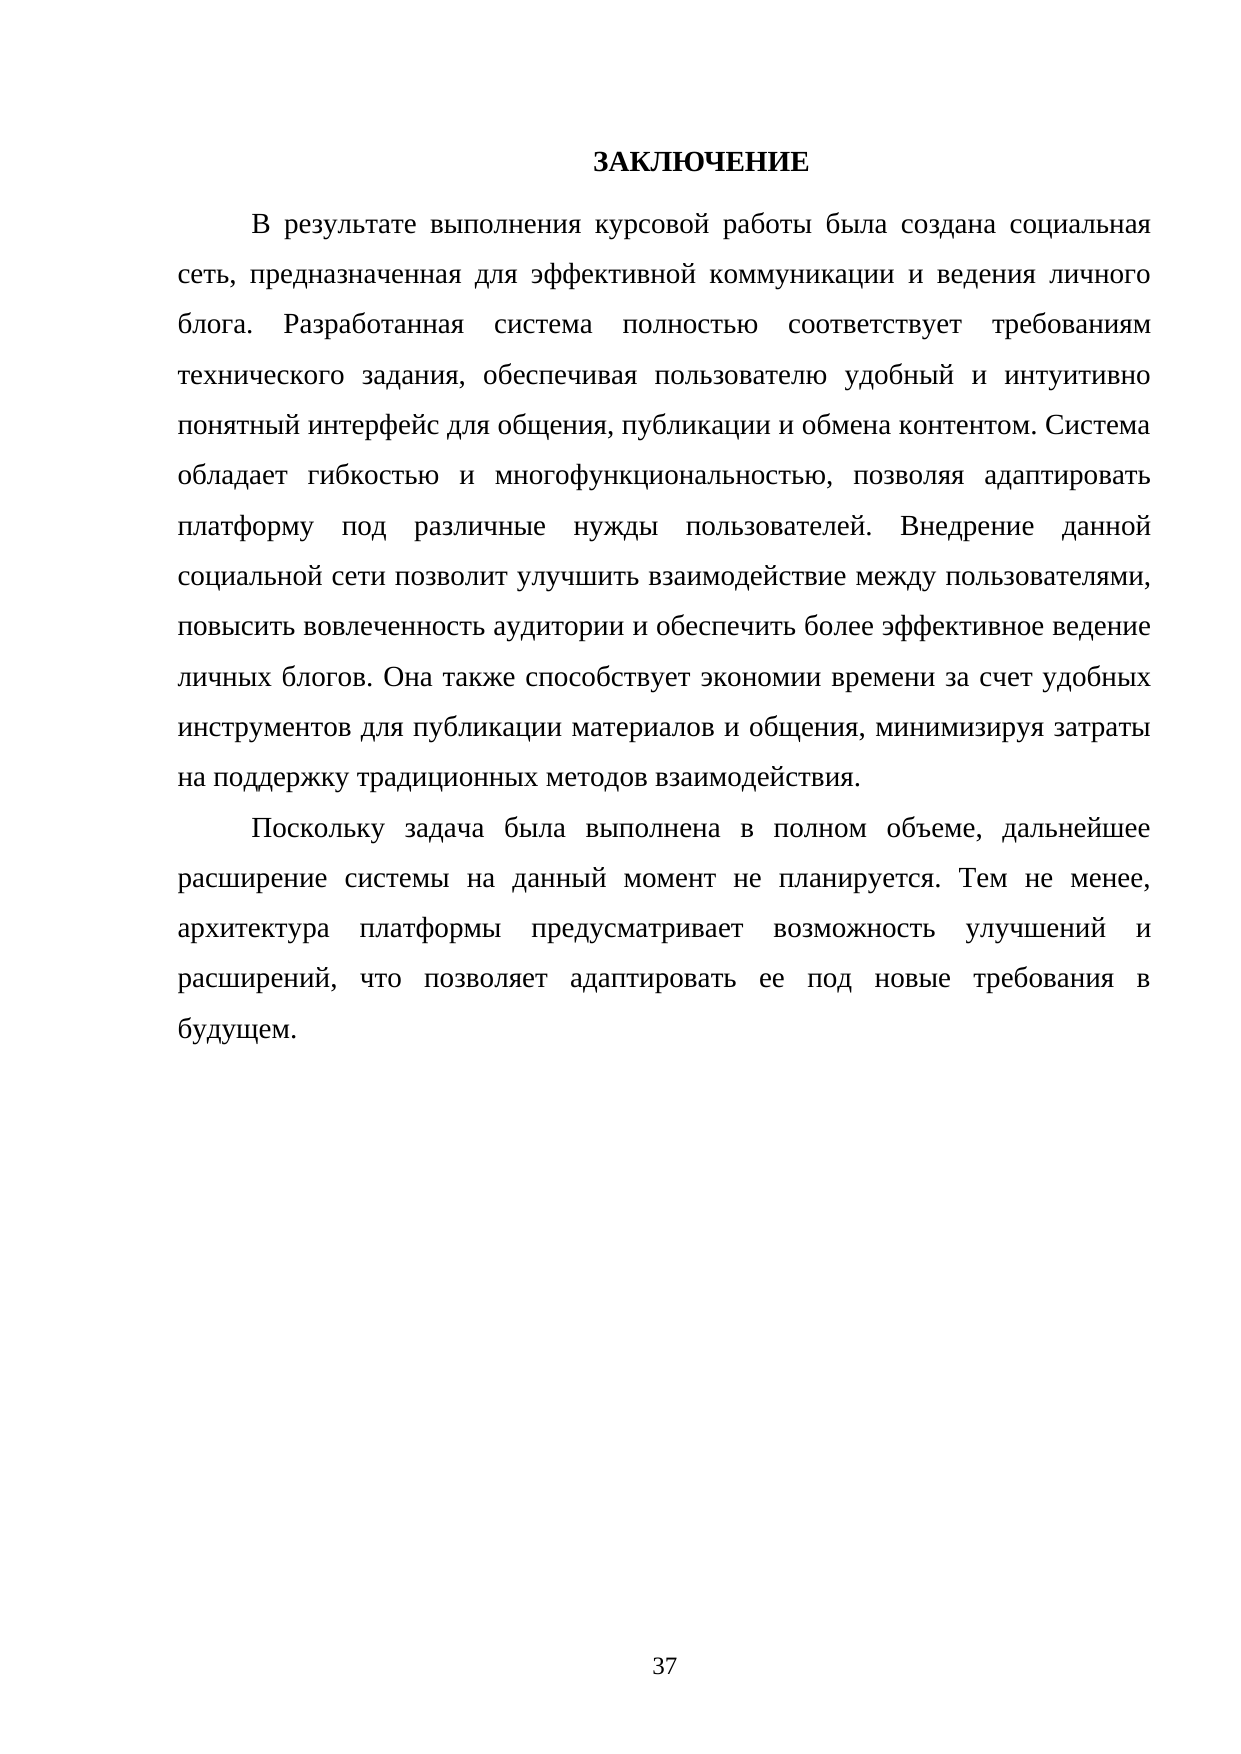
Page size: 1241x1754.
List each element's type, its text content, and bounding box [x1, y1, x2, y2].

subtitle ЗАКЛЮЧЕНИЕ [177, 144, 1152, 177]
text Поскольку задача была выполнена в полном объеме, дальнейшее расширение системы на данный момент не планируется. Тем не менее, архитектура платформы предусматривает возможность улучшений и расширений, что позволяет адаптировать ее под новые требования в будущем. [177, 810, 1152, 1044]
text В результате выполнения курсовой работы была создана социальная сеть, предназначенная для эффективной коммуникации и ведения личного блога. Разработанная система полностью соответствует требованиям технического задания, обеспечивая пользователю удобный и интуитивно понятный интерфейс для общения, публикации и обмена контентом. Система обладает гибкостью и многофункциональностью, позволяя адаптировать платформу под различные нужды пользователей. Внедрение данной социальной сети позволит улучшить взаимодействие между пользователями, повысить вовлеченность аудитории и обеспечить более эффективное ведение личных блогов. Она также способствует экономии времени за счет удобных инструментов для публикации материалов и общения, минимизируя затраты на поддержку традиционных методов взаимодействия. [177, 206, 1152, 793]
